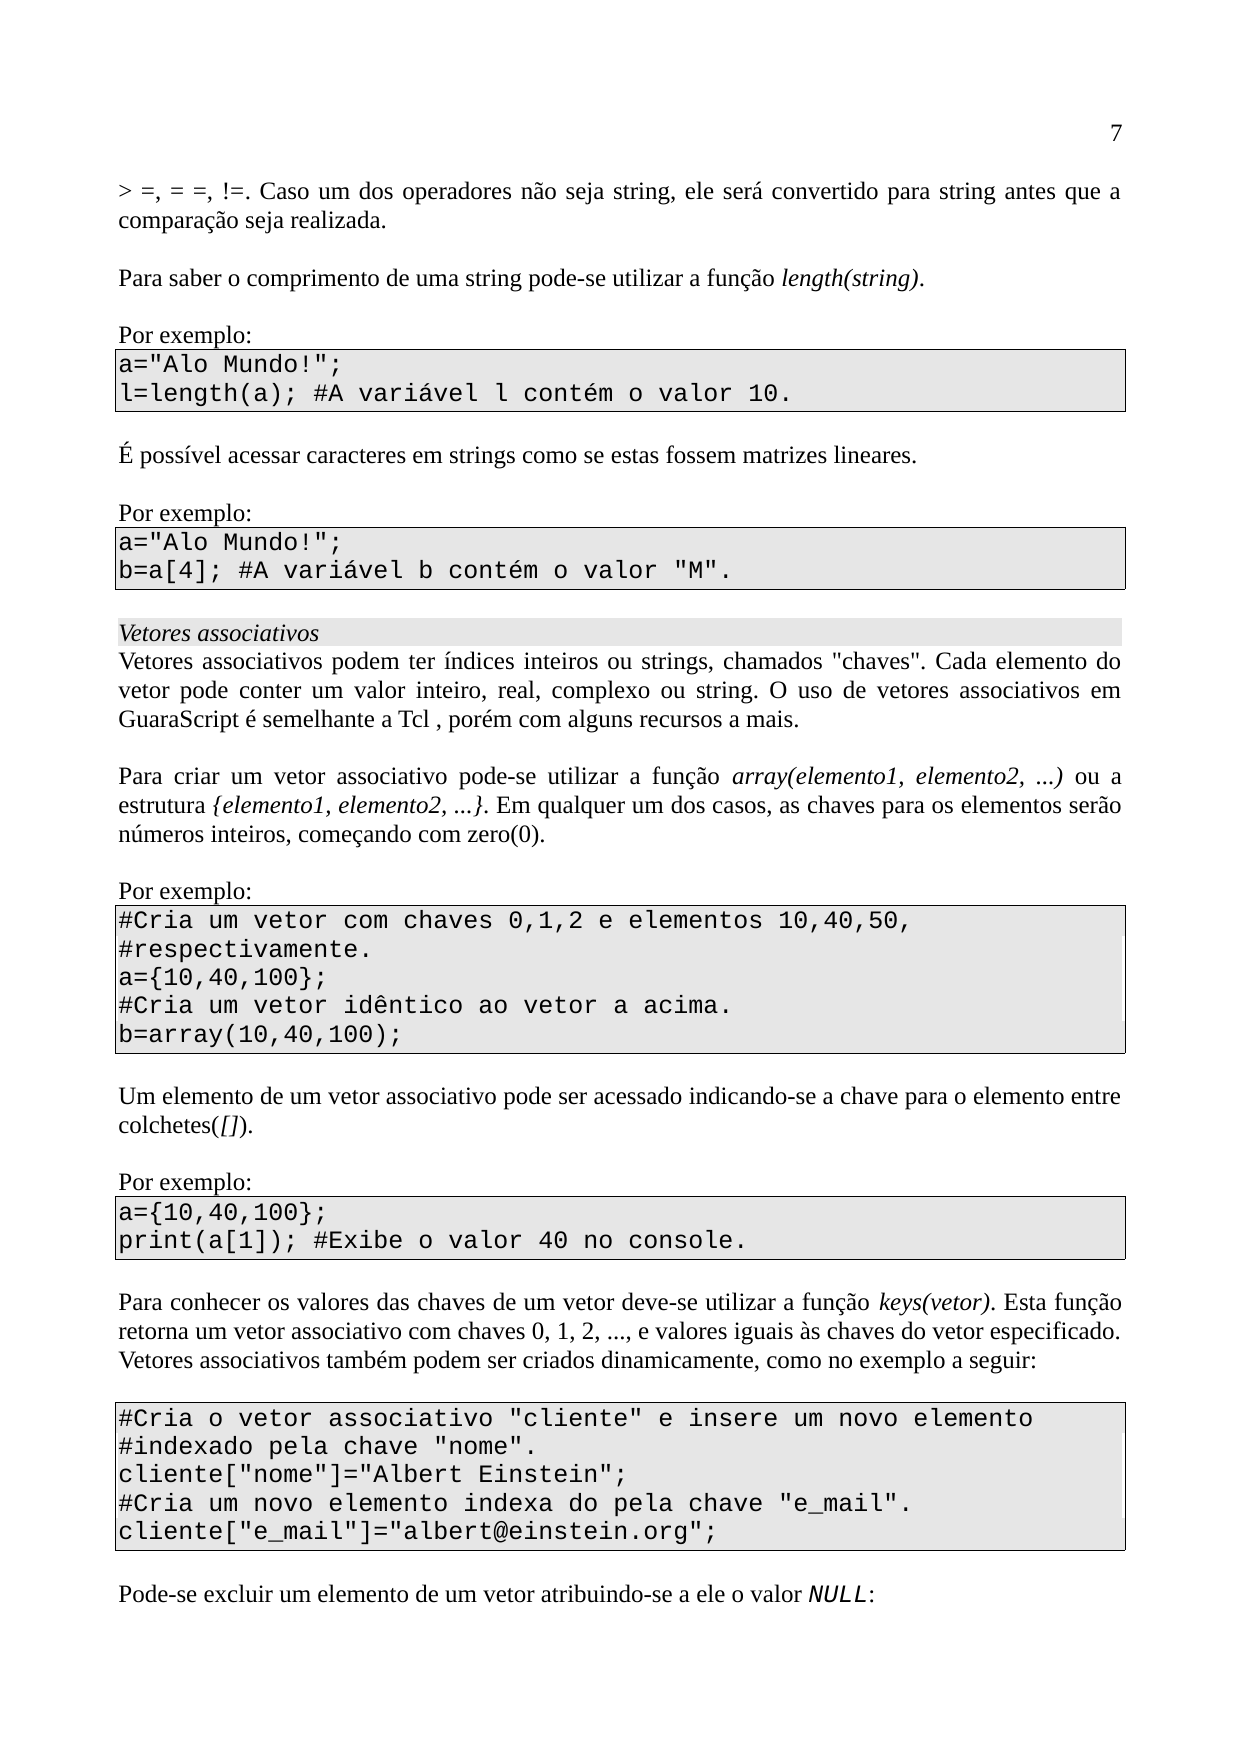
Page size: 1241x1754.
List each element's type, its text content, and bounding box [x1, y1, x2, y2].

text b=array(10,40,100); [116, 1018, 1125, 1053]
text Por exemplo: [118, 498, 1122, 527]
text Vetores associativos podem ter índices inteiros ou strings, chamados "chaves". Cada elemento do vetor pode conter um valor inteiro, real, complexo ou string. O uso de vetores associativos em GuaraScript é semelhante a Tcl , porém com alguns recursos a mais. [118, 646, 1122, 733]
text b=a[4]; #A variável b contém o valor "M". [116, 555, 1125, 589]
text #Cria um novo elemento indexa do pela chave "e_mail". [118, 1490, 1122, 1516]
text a="Alo Mundo!"; [116, 350, 1125, 377]
text #Cria um vetor com chaves 0,1,2 e elementos 10,40,50, [116, 906, 1125, 936]
text cliente["nome"]="Albert Einstein"; [118, 1462, 1122, 1490]
text a="Alo Mundo!"; [116, 528, 1125, 555]
text Vetores associativos também podem ser criados dinamicamente, como no exemplo a seguir: [118, 1345, 1122, 1373]
text #Cria o vetor associativo "cliente" e insere um novo elemento [116, 1403, 1125, 1433]
text #respectivamente. [118, 936, 1122, 965]
text a={10,40,100}; [116, 1197, 1125, 1224]
text Vetores associativos [118, 618, 1122, 646]
text l=length(a); #A variável l contém o valor 10. [116, 377, 1125, 411]
text Um elemento de um vetor associativo pode ser acessado indicando-se a chave para o elemento entre colchetes([]). [118, 1081, 1122, 1139]
text É possível acessar caracteres em strings como se estas fossem matrizes lineares. [118, 440, 1122, 469]
text #Cria um vetor idêntico ao vetor a acima. [118, 993, 1122, 1018]
text #indexado pela chave "nome". [118, 1433, 1122, 1462]
text Por exemplo: [118, 1167, 1122, 1196]
text Por exemplo: [118, 320, 1122, 349]
text cliente["e_mail"]="albert@einstein.org"; [116, 1516, 1125, 1550]
text Pode-se excluir um elemento de um vetor atribuindo-se a ele o valor NULL: [118, 1579, 1122, 1609]
text > =, = =, !=. Caso um dos operadores não seja string, ele será convertido para string antes que a comparação seja realizada. [118, 176, 1122, 234]
text Para conhecer os valores das chaves de um vetor deve-se utilizar a função keys(vetor). Esta função retorna um vetor associativo com chaves 0, 1, 2, ..., e valores iguais às chaves do vetor especificado. [118, 1287, 1122, 1345]
text Para saber o comprimento de uma string pode-se utilizar a função length(string). [118, 263, 1122, 291]
text Por exemplo: [118, 876, 1122, 905]
text Para criar um vetor associativo pode-se utilizar a função array(elemento1, elemento2, ...) ou a estrutura {elemento1, elemento2, ...}. Em qualquer um dos casos, as chaves para os elementos serão números inteiros, começando com zero(0). [118, 761, 1122, 848]
text print(a[1]); #Exibe o valor 40 no console. [116, 1224, 1125, 1259]
text a={10,40,100}; [118, 965, 1122, 993]
